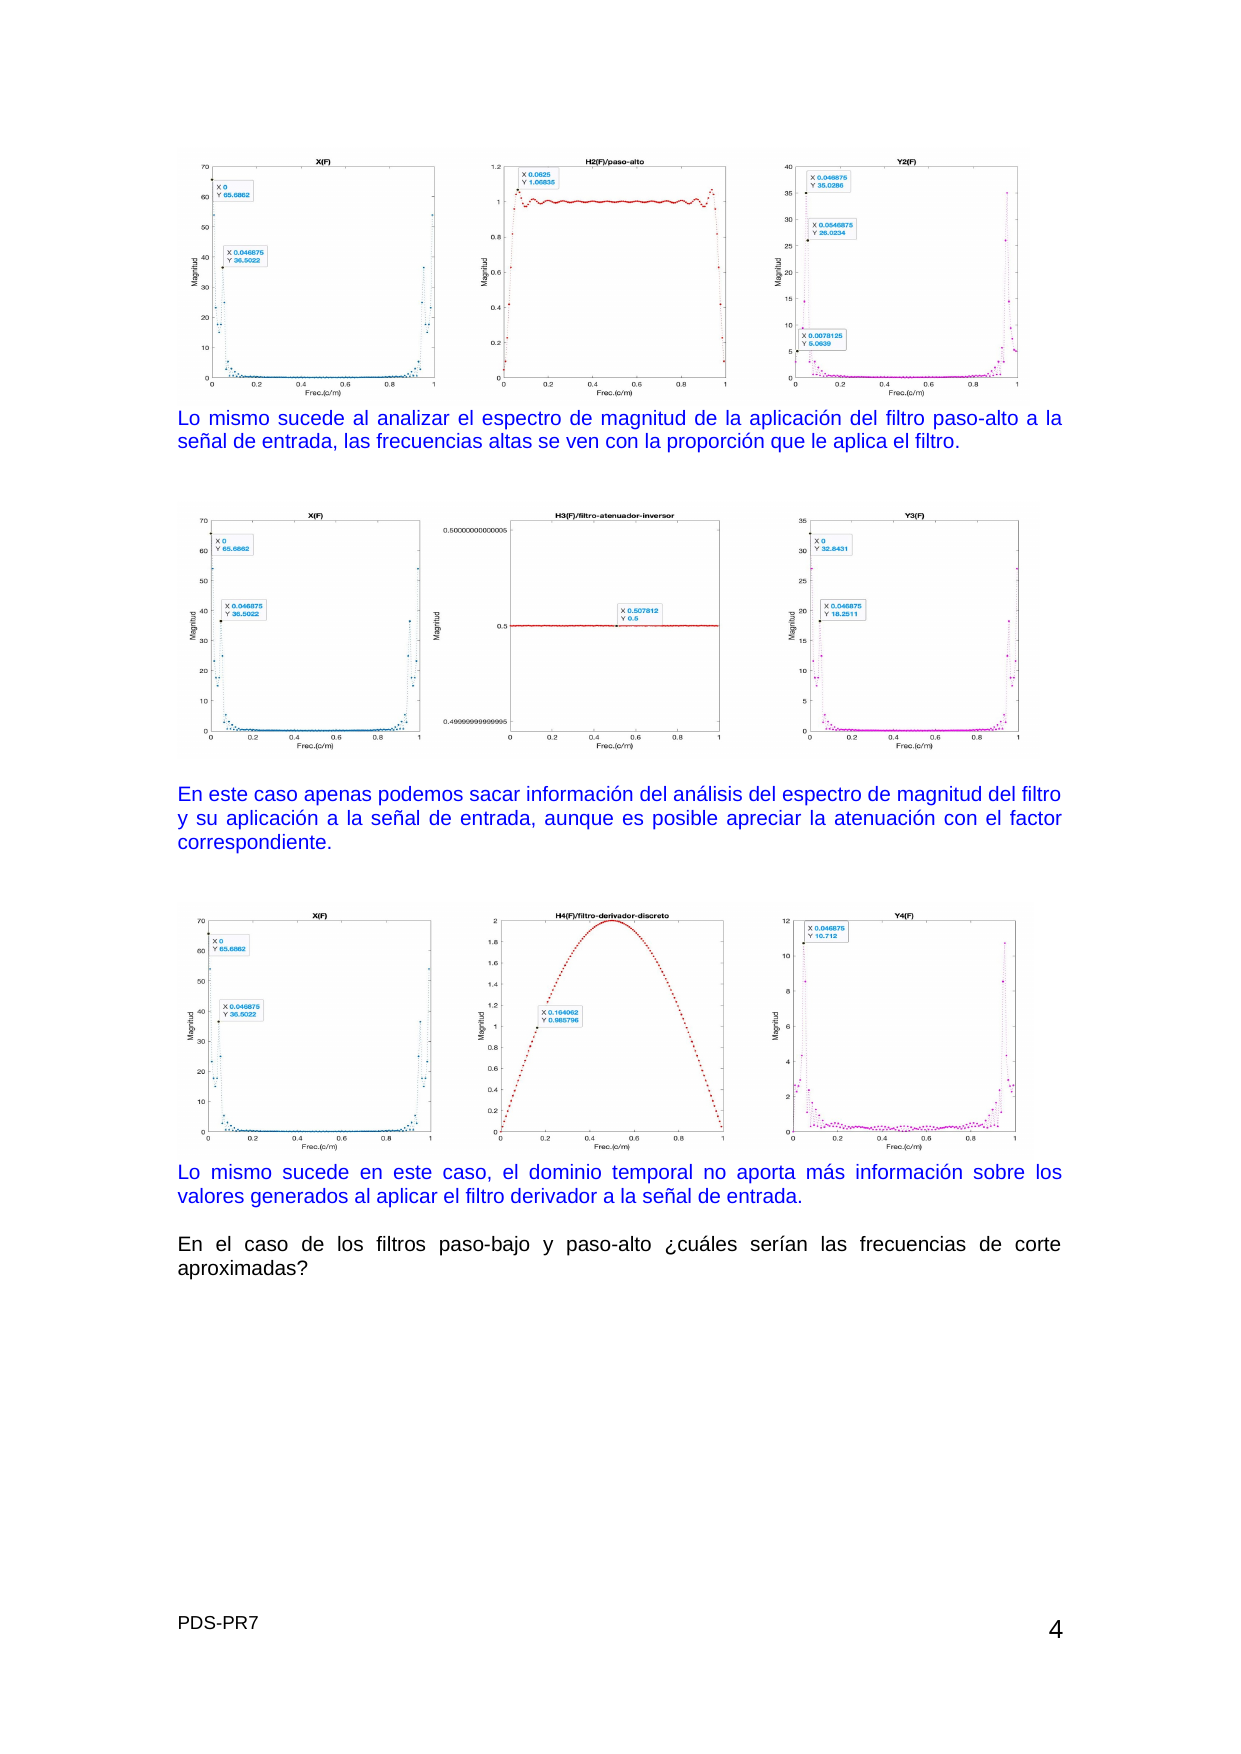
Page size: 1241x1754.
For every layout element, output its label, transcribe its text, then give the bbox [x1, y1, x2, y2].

picture [177, 147, 1031, 406]
picture [177, 501, 1040, 759]
subtitle Lo mismo sucede al analizar el espectro de magnitud de la aplicación del filtro paso-alto a la señal de entrada, las frecuencias altas se ven con la proporción que le aplica el filtro. [177, 405, 1063, 453]
subtitle En el caso de los filtros paso-bajo y paso-alto ¿cuáles serían las frecuencias de corte aproximadas? [177, 1232, 1063, 1279]
picture [177, 902, 1034, 1160]
subtitle En este caso apenas podemos sacar información del análisis del espectro de magnitud del filtro y su aplicación a la señal de entrada, aunque es posible apreciar la atenuación con el factor correspondiente. [177, 782, 1063, 854]
subtitle Lo mismo sucede en este caso, el dominio temporal no aporta más información sobre los valores generados al aplicar el filtro derivador a la señal de entrada. [177, 1160, 1063, 1208]
